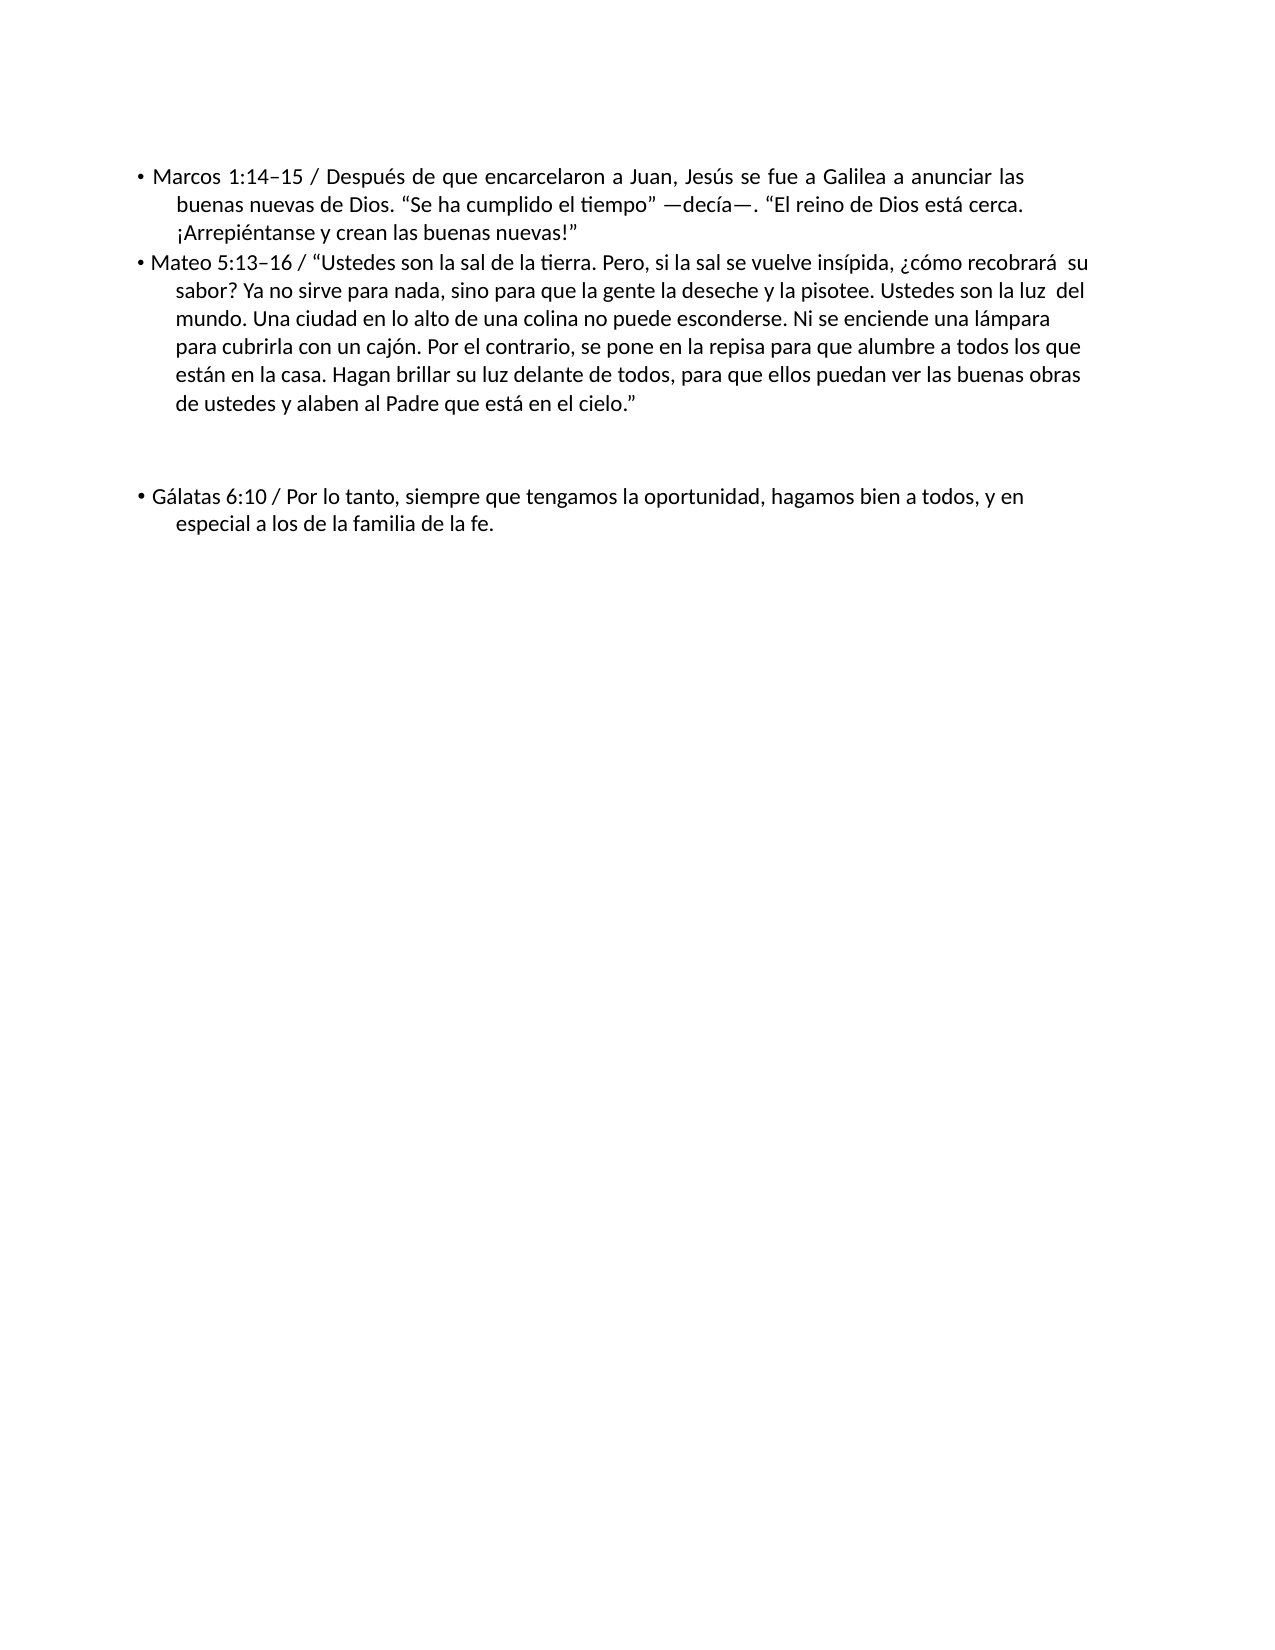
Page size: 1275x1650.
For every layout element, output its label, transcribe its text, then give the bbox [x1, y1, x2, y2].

text • Gálatas 6:10 / Por lo tanto, siempre que tengamos la oportunidad, hagamos bien a todos, y en especial a los de la familia de la fe. [137, 481, 1056, 537]
text • Marcos 1:14–15 / Después de que encarcelaron a Juan, Jesús se fue a Galilea a anunciar las buenas nuevas de Dios. “Se ha cumplido el tiempo” —decía—. “El reino de Dios está cerca. ¡Arrepiéntanse y crean las buenas nuevas!” [137, 162, 1026, 246]
text • Mateo 5:13–16 / “Ustedes son la sal de la tierra. Pero, si la sal se vuelve insípida, ¿cómo recobrará su sabor? Ya no sirve para nada, sino para que la gente la deseche y la pisotee. Ustedes son la luz del mundo. Una ciudad en lo alto de una colina no puede esconderse. Ni se enciende una lámpara para cubrirla con un cajón. Por el contrario, se pone en la repisa para que alumbre a todos los que están en la casa. Hagan brillar su luz delante de todos, para que ellos puedan ver las buenas obras de ustedes y alaben al Padre que está en el cielo.” [137, 248, 1092, 417]
